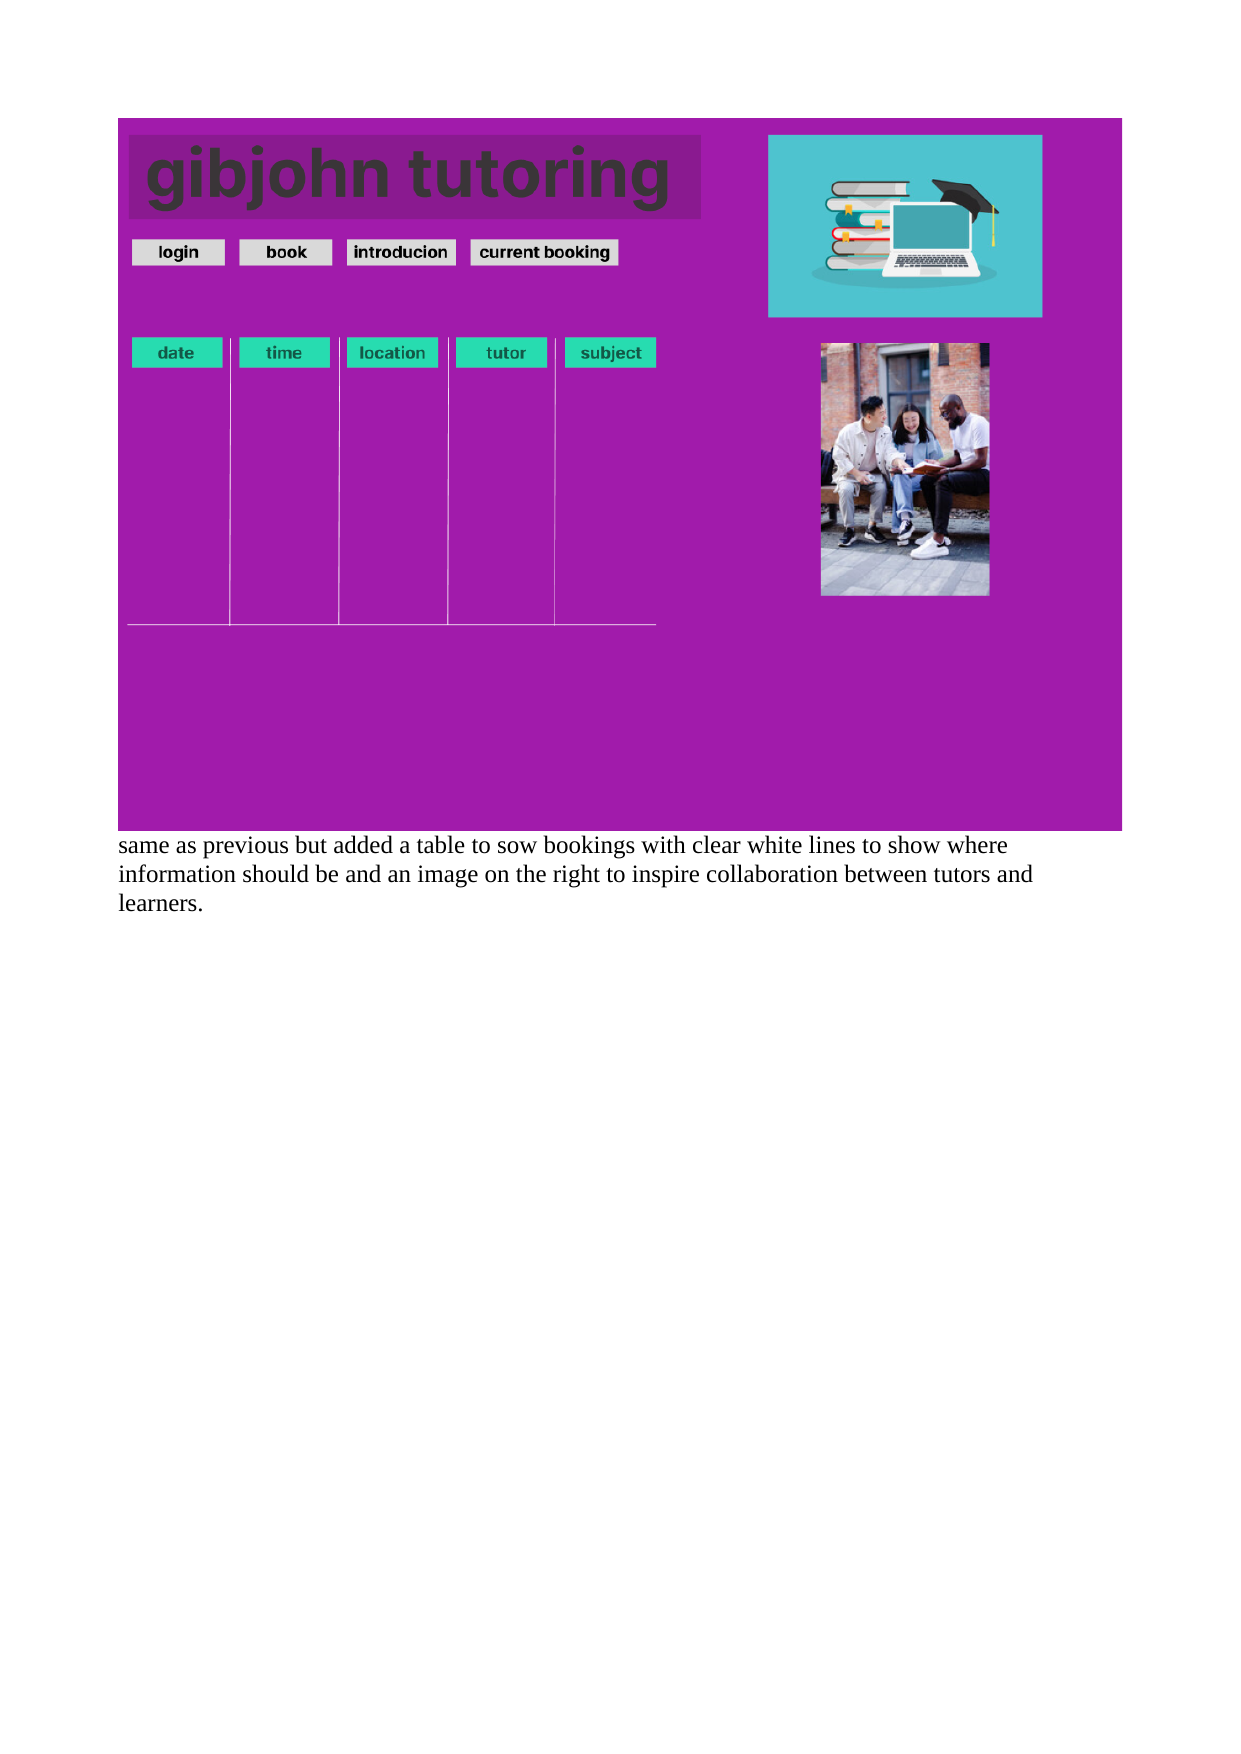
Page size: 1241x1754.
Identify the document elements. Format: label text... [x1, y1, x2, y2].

text same as previous but added a table to sow bookings with clear white lines to show where information should be and an image on the right to inspire collaboration between tutors and learners. [118, 831, 1122, 917]
picture [118, 118, 1123, 831]
